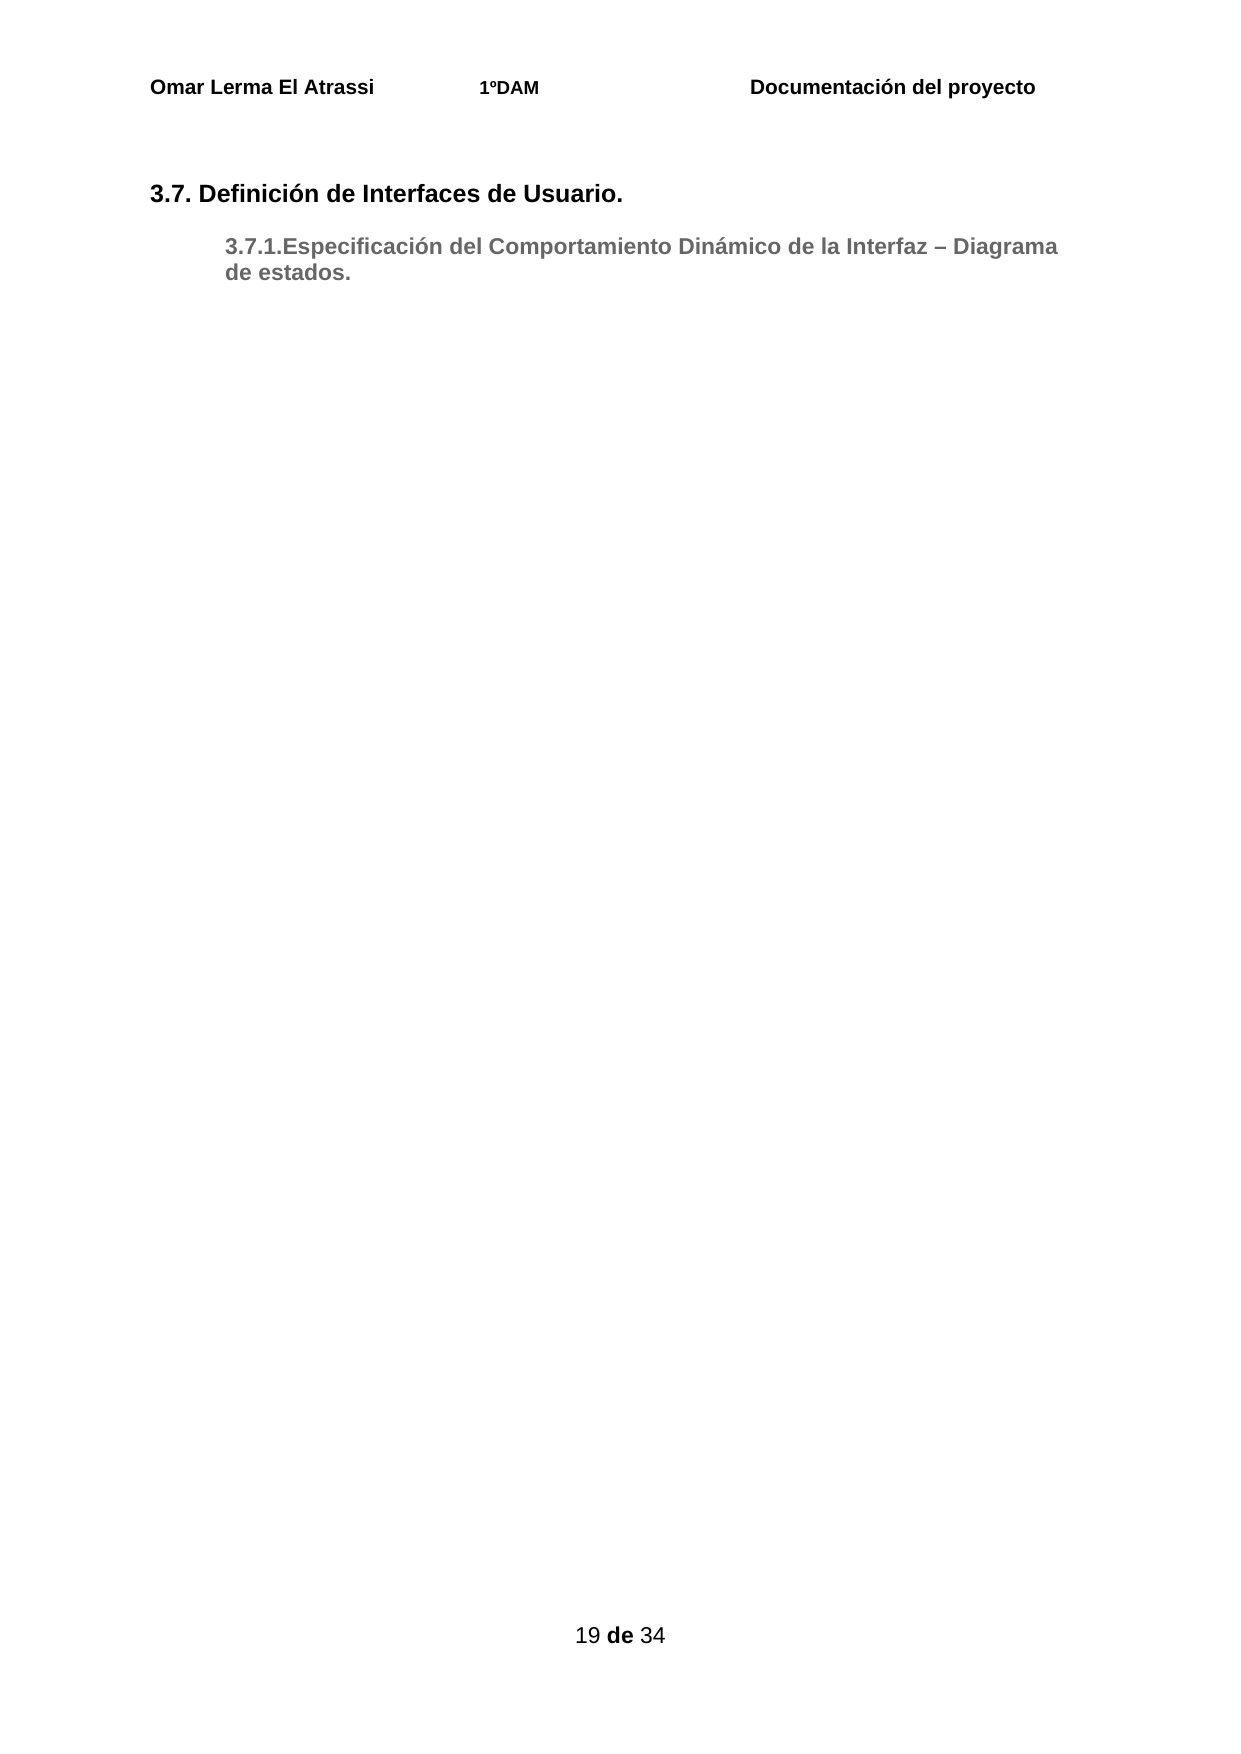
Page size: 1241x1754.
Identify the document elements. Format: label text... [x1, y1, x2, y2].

subtitle 3.7.1.Especificación del Comportamiento Dinámico de la Interfaz – Diagrama de estados. [225, 233, 1090, 286]
subtitle 3.7. Definición de Interfaces de Usuario. [150, 179, 1090, 208]
